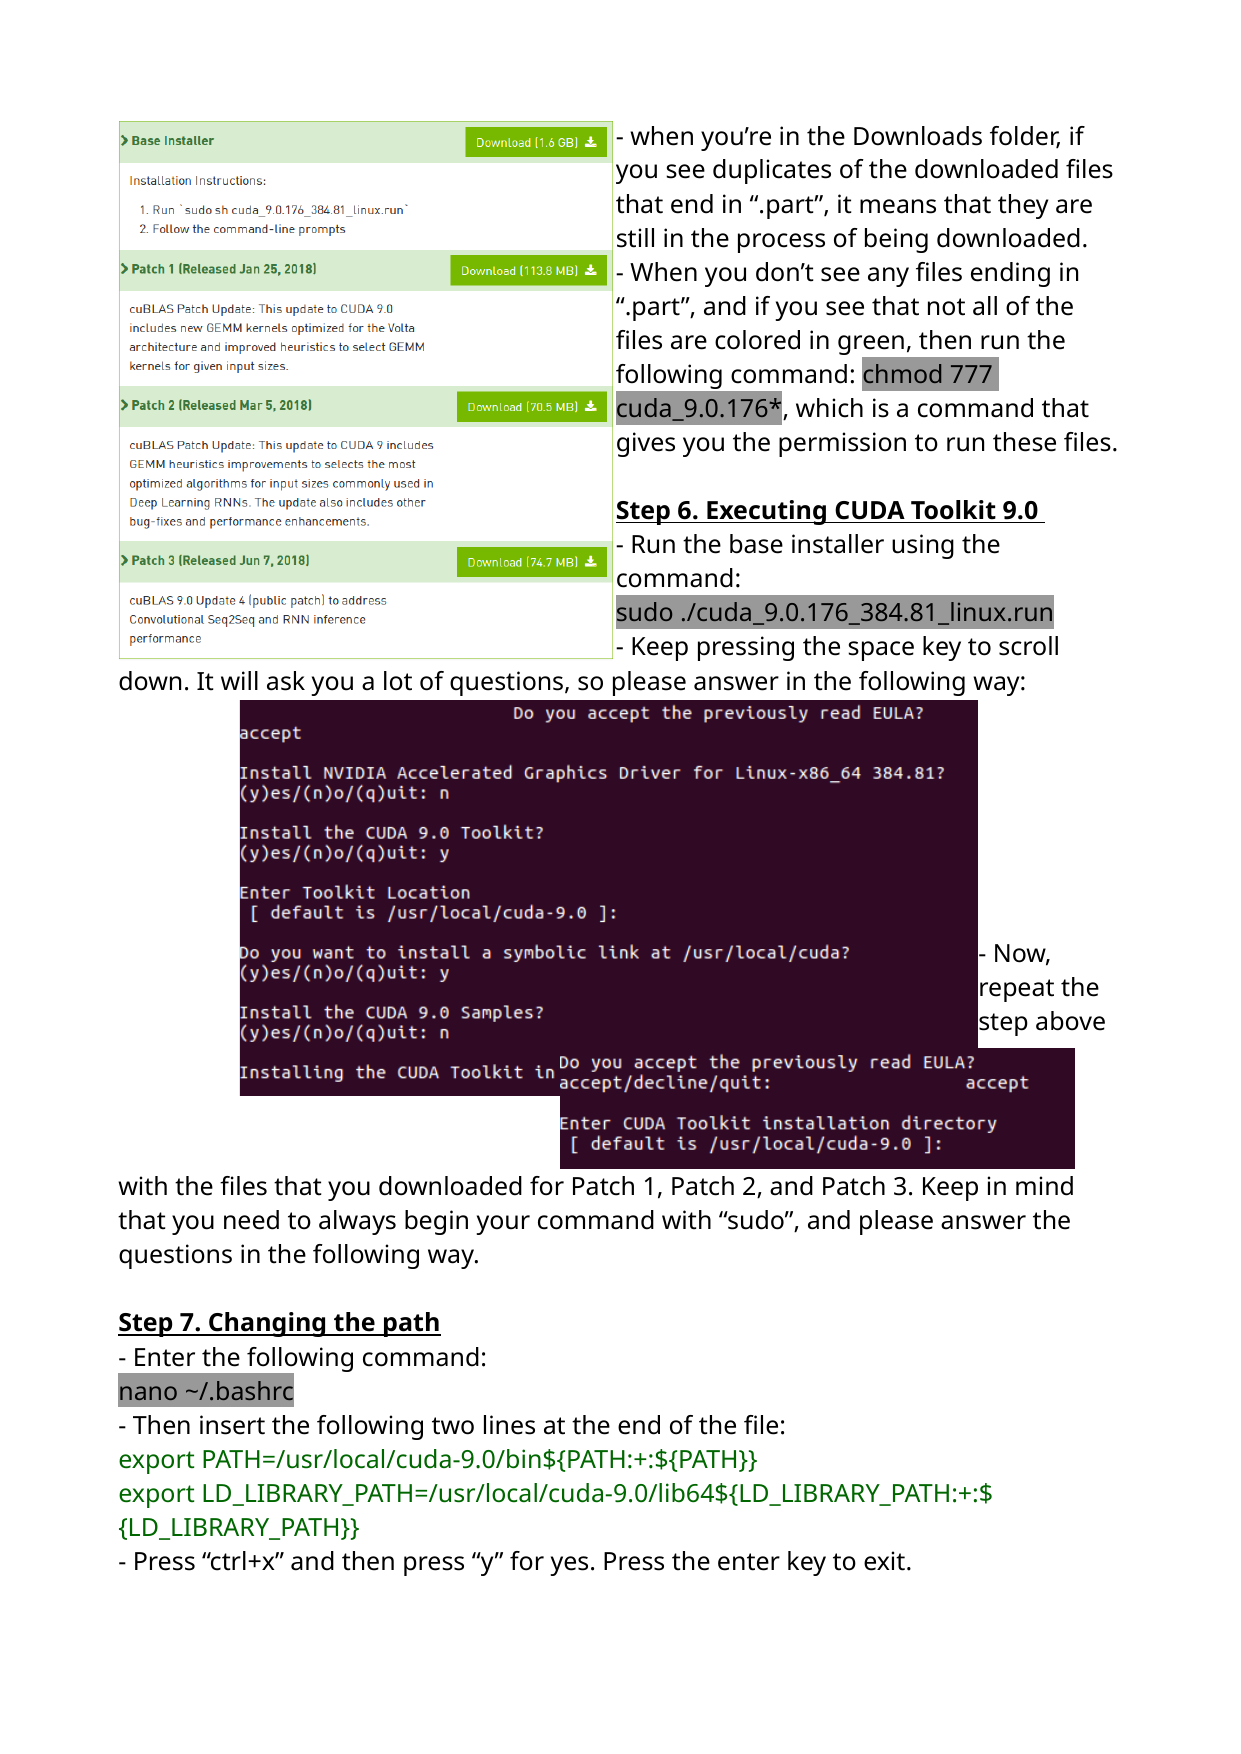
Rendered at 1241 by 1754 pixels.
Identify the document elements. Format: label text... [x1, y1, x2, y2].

text nano ~/.bashrc [118, 1373, 1122, 1407]
text Step 7. Changing the path [118, 1305, 1122, 1339]
text - Run the base installer using the command: [616, 527, 1122, 595]
text - When you don’t see any files ending in “.part”, and if you see that not all of the files are colored in green, then run the following command: chmod 777 cuda_9.0.176*, which is a command that gives you the permission to run these files. [616, 254, 1122, 459]
text Step 6. Executing CUDA Toolkit 9.0 [616, 493, 1122, 527]
picture [117, 118, 616, 662]
text - Then insert the following two lines at the end of the file: [118, 1407, 1122, 1441]
text - Press “ctrl+x” and then press “y” for yes. Press the enter key to exit. [118, 1543, 1122, 1578]
text - Keep pressing the space key to scroll down. It will ask you a lot of questions, so please answer in the following way: [118, 629, 1122, 697]
text - Enter the following command: [118, 1339, 1122, 1373]
text export LD_LIBRARY_PATH=/usr/local/cuda-9.0/lib64${LD_LIBRARY_PATH:+:${LD_LIBRARY_PATH}} [118, 1475, 1122, 1543]
text - when you’re in the Downloads folder, if you see duplicates of the downloaded files that end in “.part”, it means that they are still in the process of being downloaded. [616, 118, 1122, 254]
text - Now, repeat the step above with the files that you downloaded for Patch 1, Patch 2, and Patch 3. Keep in mind that you need to always begin your command with “sudo”, and please answer the questions in the following way. [118, 936, 1122, 1271]
text sudo ./cuda_9.0.176_384.81_linux.run [616, 595, 1122, 629]
picture [239, 700, 1075, 1169]
text export PATH=/usr/local/cuda-9.0/bin${PATH:+:${PATH}} [118, 1441, 1122, 1475]
